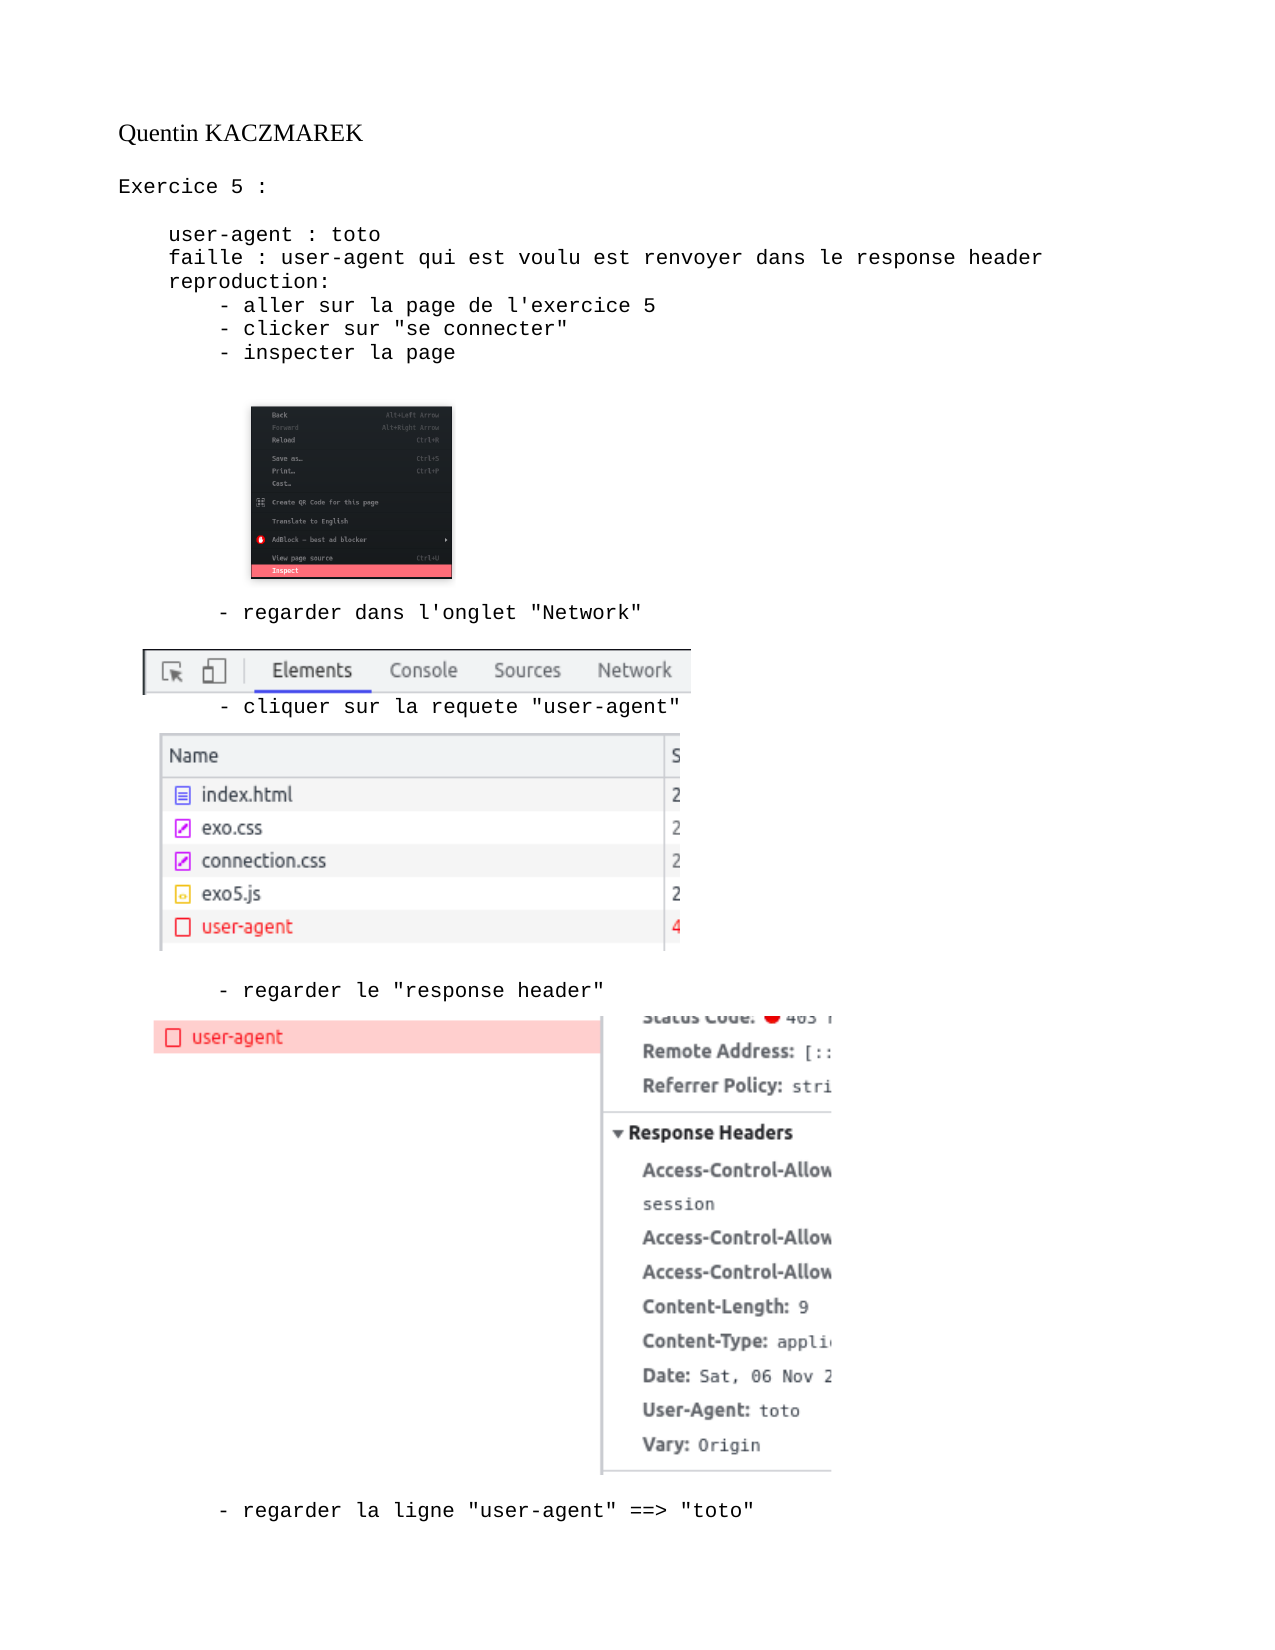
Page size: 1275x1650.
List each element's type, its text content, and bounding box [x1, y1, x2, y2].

text reproduction: [118, 271, 1157, 294]
text - clicker sur "se connecter" [118, 318, 1157, 342]
picture [153, 1016, 832, 1475]
text - regarder dans l'onglet "Network" [118, 602, 1157, 626]
picture [317, 451, 434, 588]
text user-agent : toto [118, 224, 1157, 247]
text - inspecter la page [118, 342, 1157, 366]
text - regarder le "response header" [118, 980, 1157, 1004]
text - aller sur la page de l'exercice 5 [118, 294, 1157, 318]
picture [144, 733, 680, 951]
text Exercice 5 : [118, 176, 1157, 200]
text faille : user-agent qui est voulu est renvoyer dans le response header [118, 247, 1157, 271]
text - cliquer sur la requete "user-agent" [118, 697, 1157, 720]
picture [142, 649, 691, 695]
text - regarder la ligne "user-agent" ==> "toto" [118, 1501, 1157, 1524]
